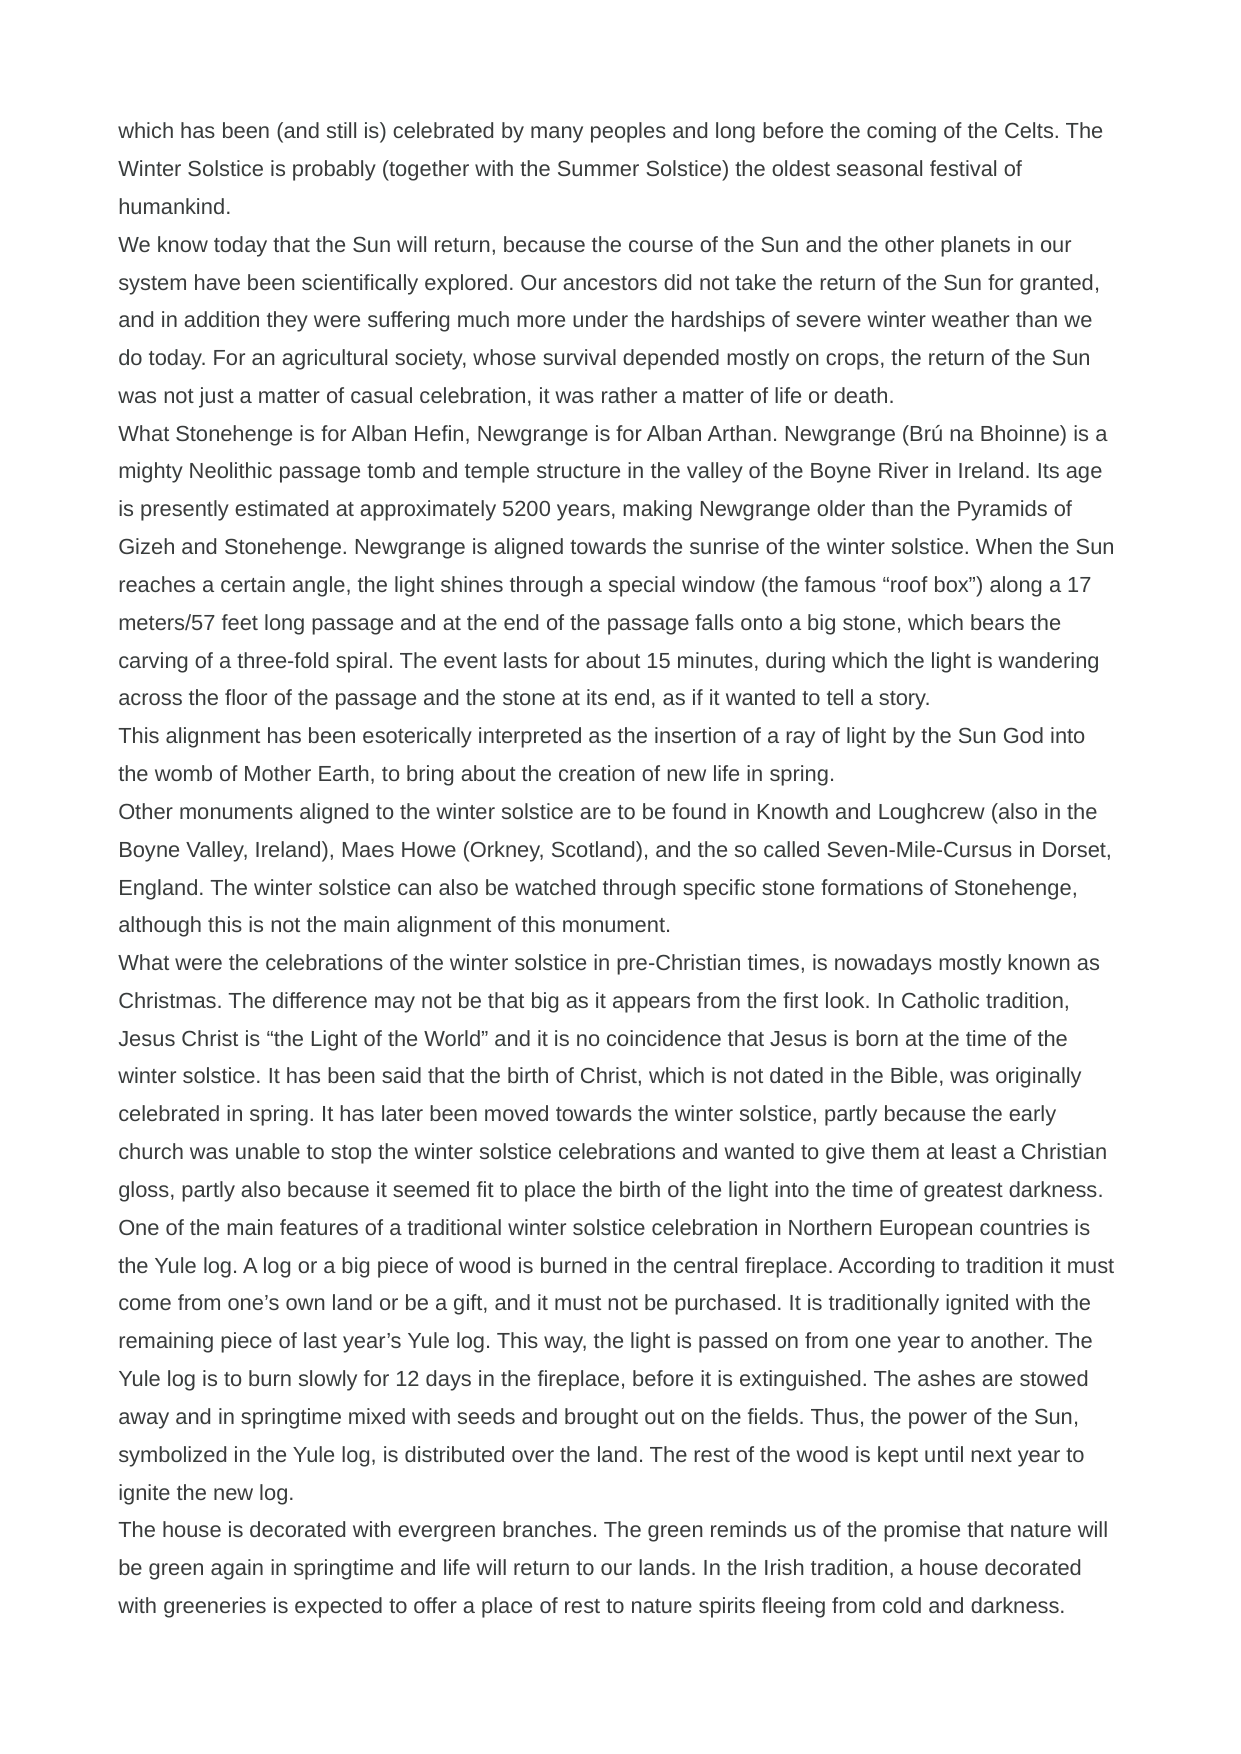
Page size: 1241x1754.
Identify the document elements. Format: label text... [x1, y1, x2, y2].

text The house is decorated with evergreen branches. The green reminds us of the promise that nature will be green again in springtime and life will return to our lands. In the Irish tradition, a house decorated with greeneries is expected to offer a place of rest to nature spirits fleeing from cold and darkness. [118, 1517, 1122, 1618]
text which has been (and still is) celebrated by many peoples and long before the coming of the Celts. The Winter Solstice is probably (together with the Summer Solstice) the oldest seasonal festival of humankind. [118, 118, 1122, 219]
text What were the celebrations of the winter solstice in pre-Christian times, is nowadays mostly known as Christmas. The difference may not be that big as it appears from the first look. In Catholic tradition, Jesus Christ is “the Light of the World” and it is no coincidence that Jesus is born at the time of the winter solstice. It has been said that the birth of Christ, which is not dated in the Bible, was originally celebrated in spring. It has later been moved towards the winter solstice, partly because the early church was unable to stop the winter solstice celebrations and wanted to give them at least a Christian gloss, partly also because it seemed fit to place the birth of the light into the time of greatest darkness. [118, 950, 1122, 1202]
text One of the main features of a traditional winter solstice celebration in Northern European countries is the Yule log. A log or a big piece of wood is burned in the central fireplace. According to tradition it must come from one’s own land or be a gift, and it must not be purchased. It is traditionally ignited with the remaining piece of last year’s Yule log. This way, the light is passed on from one year to another. The Yule log is to burn slowly for 12 days in the fireplace, before it is extinguished. The ashes are stowed away and in springtime mixed with seeds and brought out on the fields. Thus, the power of the Sun, symbolized in the Yule log, is distributed over the land. The rest of the wood is kept until next year to ignite the new log. [118, 1215, 1122, 1504]
text What Stonehenge is for Alban Hefin, Newgrange is for Alban Arthan. Newgrange (Brú na Bhoinne) is a mighty Neolithic passage tomb and temple structure in the valley of the Boyne River in Ireland. Its age is presently estimated at approximately 5200 years, making Newgrange older than the Pyramids of Gizeh and Stonehenge. Newgrange is aligned towards the sunrise of the winter solstice. When the Sun reaches a certain angle, the light shines through a special window (the famous “roof box”) along a 17 meters/57 feet long passage and at the end of the passage falls onto a big stone, which bears the carving of a three-fold spiral. The event lasts for about 15 minutes, during which the light is wandering across the floor of the passage and the stone at its end, as if it wanted to tell a story. This alignment has been esoterically interpreted as the insertion of a ray of light by the Sun God into the womb of Mother Earth, to bring about the creation of new life in spring. Other monuments aligned to the winter solstice are to be found in Knowth and Loughcrew (also in the Boyne Valley, Ireland), Maes Howe (Orkney, Scotland), and the so called Seven-Mile-Cursus in Dorset, England. The winter solstice can also be watched through specific stone formations of Stonehenge, although this is not the main alignment of this monument. [118, 421, 1122, 937]
text We know today that the Sun will return, because the course of the Sun and the other planets in our system have been scientifically explored. Our ancestors did not take the return of the Sun for granted, and in addition they were suffering much more under the hardships of severe winter weather than we do today. For an agricultural society, whose survival depended mostly on crops, the return of the Sun was not just a matter of casual celebration, it was rather a matter of life or death. [118, 232, 1122, 408]
